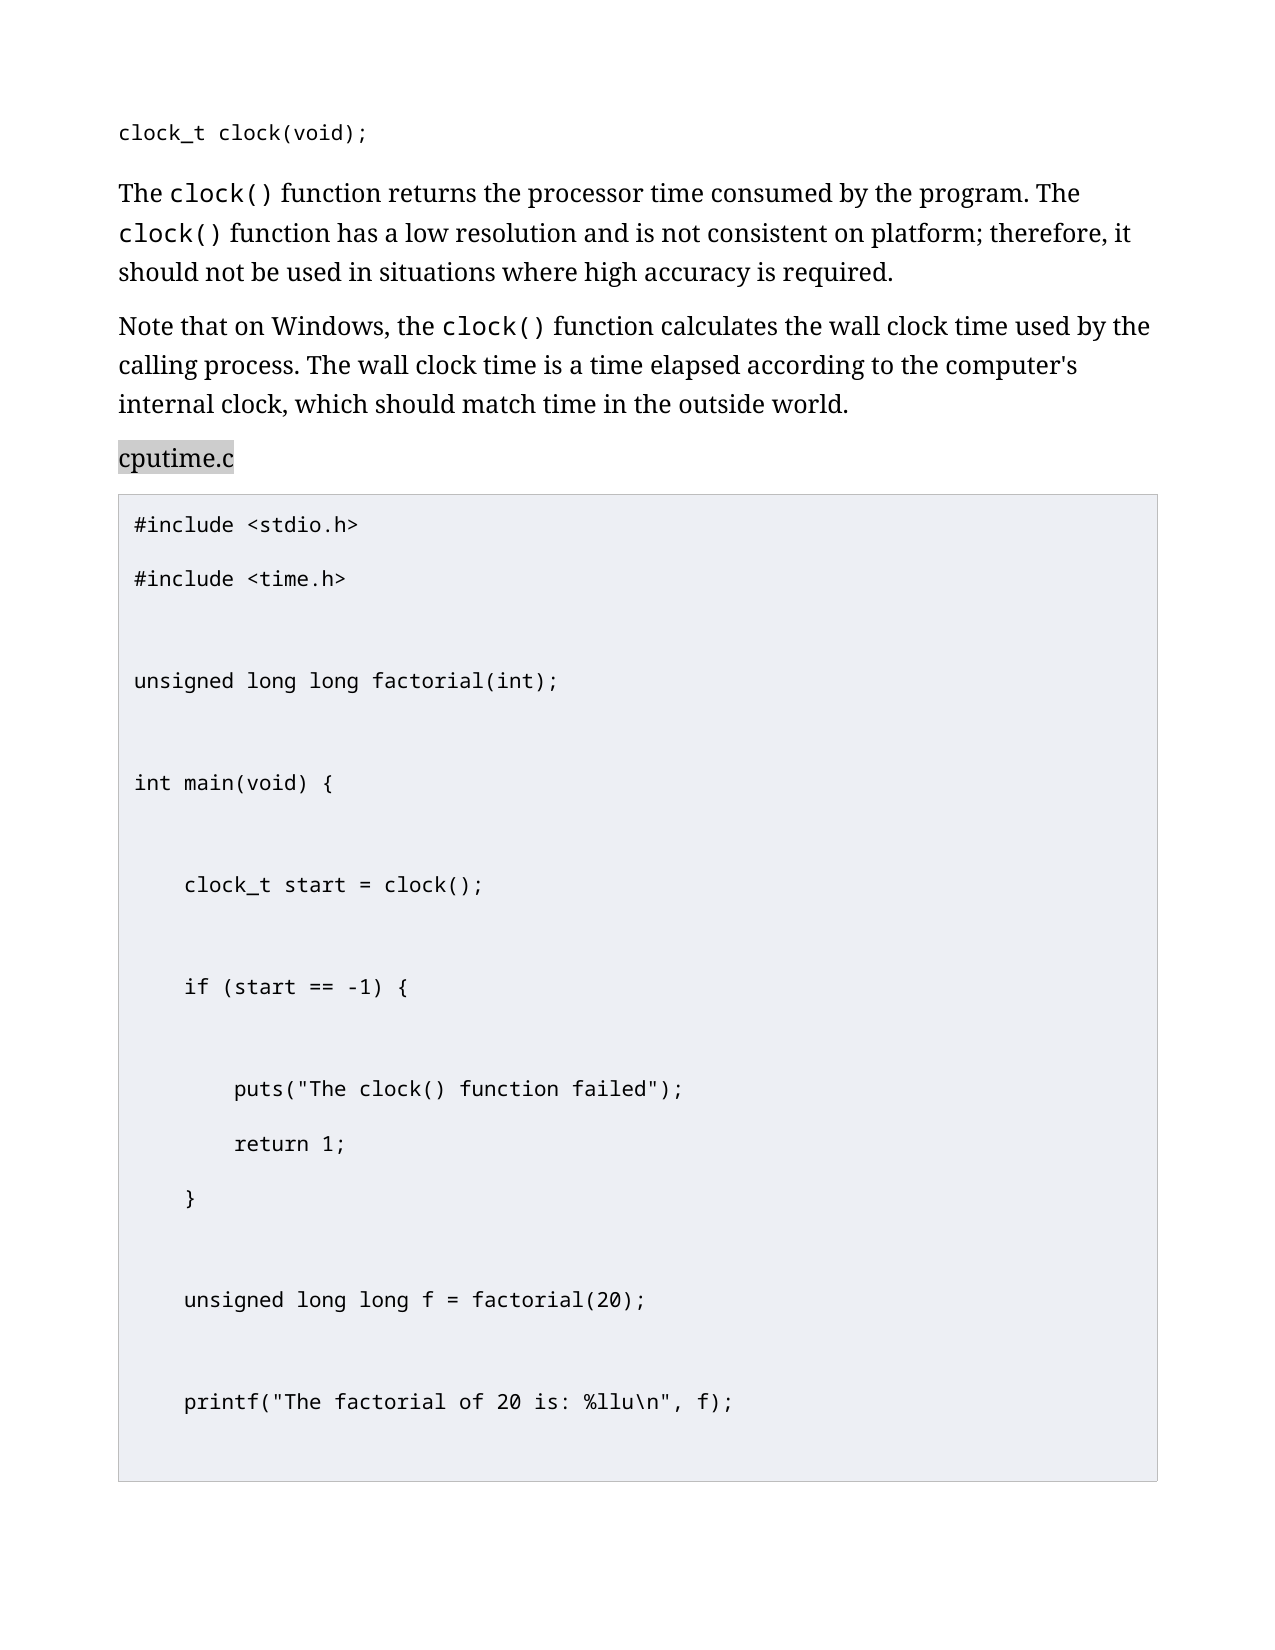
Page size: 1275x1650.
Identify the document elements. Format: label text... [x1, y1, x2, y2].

text if (start == -1) { [119, 956, 1157, 1001]
text clock_t clock(void); [118, 118, 1157, 147]
text clock_t start = clock(); [119, 854, 1157, 898]
text printf("The factorial of 20 is: %llu\n", f); [119, 1372, 1157, 1416]
text Note that on Windows, the clock() function calculates the wall clock time used by the calling process. The wall clock time is a time elapsed according to the computer's internal clock, which should match time in the outside world. [118, 308, 1157, 421]
text unsigned long long f = factorial(20); [119, 1269, 1157, 1314]
text } [119, 1167, 1157, 1212]
text cputime.c [118, 440, 1157, 474]
text #include <stdio.h> [119, 495, 1157, 538]
text The clock() function returns the processor time consumed by the program. The clock() function has a low resolution and is not consistent on platform; therefore, it should not be used in situations where high accuracy is required. [118, 176, 1157, 288]
text puts("The clock() function failed"); [119, 1058, 1157, 1103]
text int main(void) { [119, 752, 1157, 796]
text #include <time.h> [119, 548, 1157, 592]
text unsigned long long factorial(int); [119, 650, 1157, 694]
text return 1; [119, 1113, 1157, 1157]
